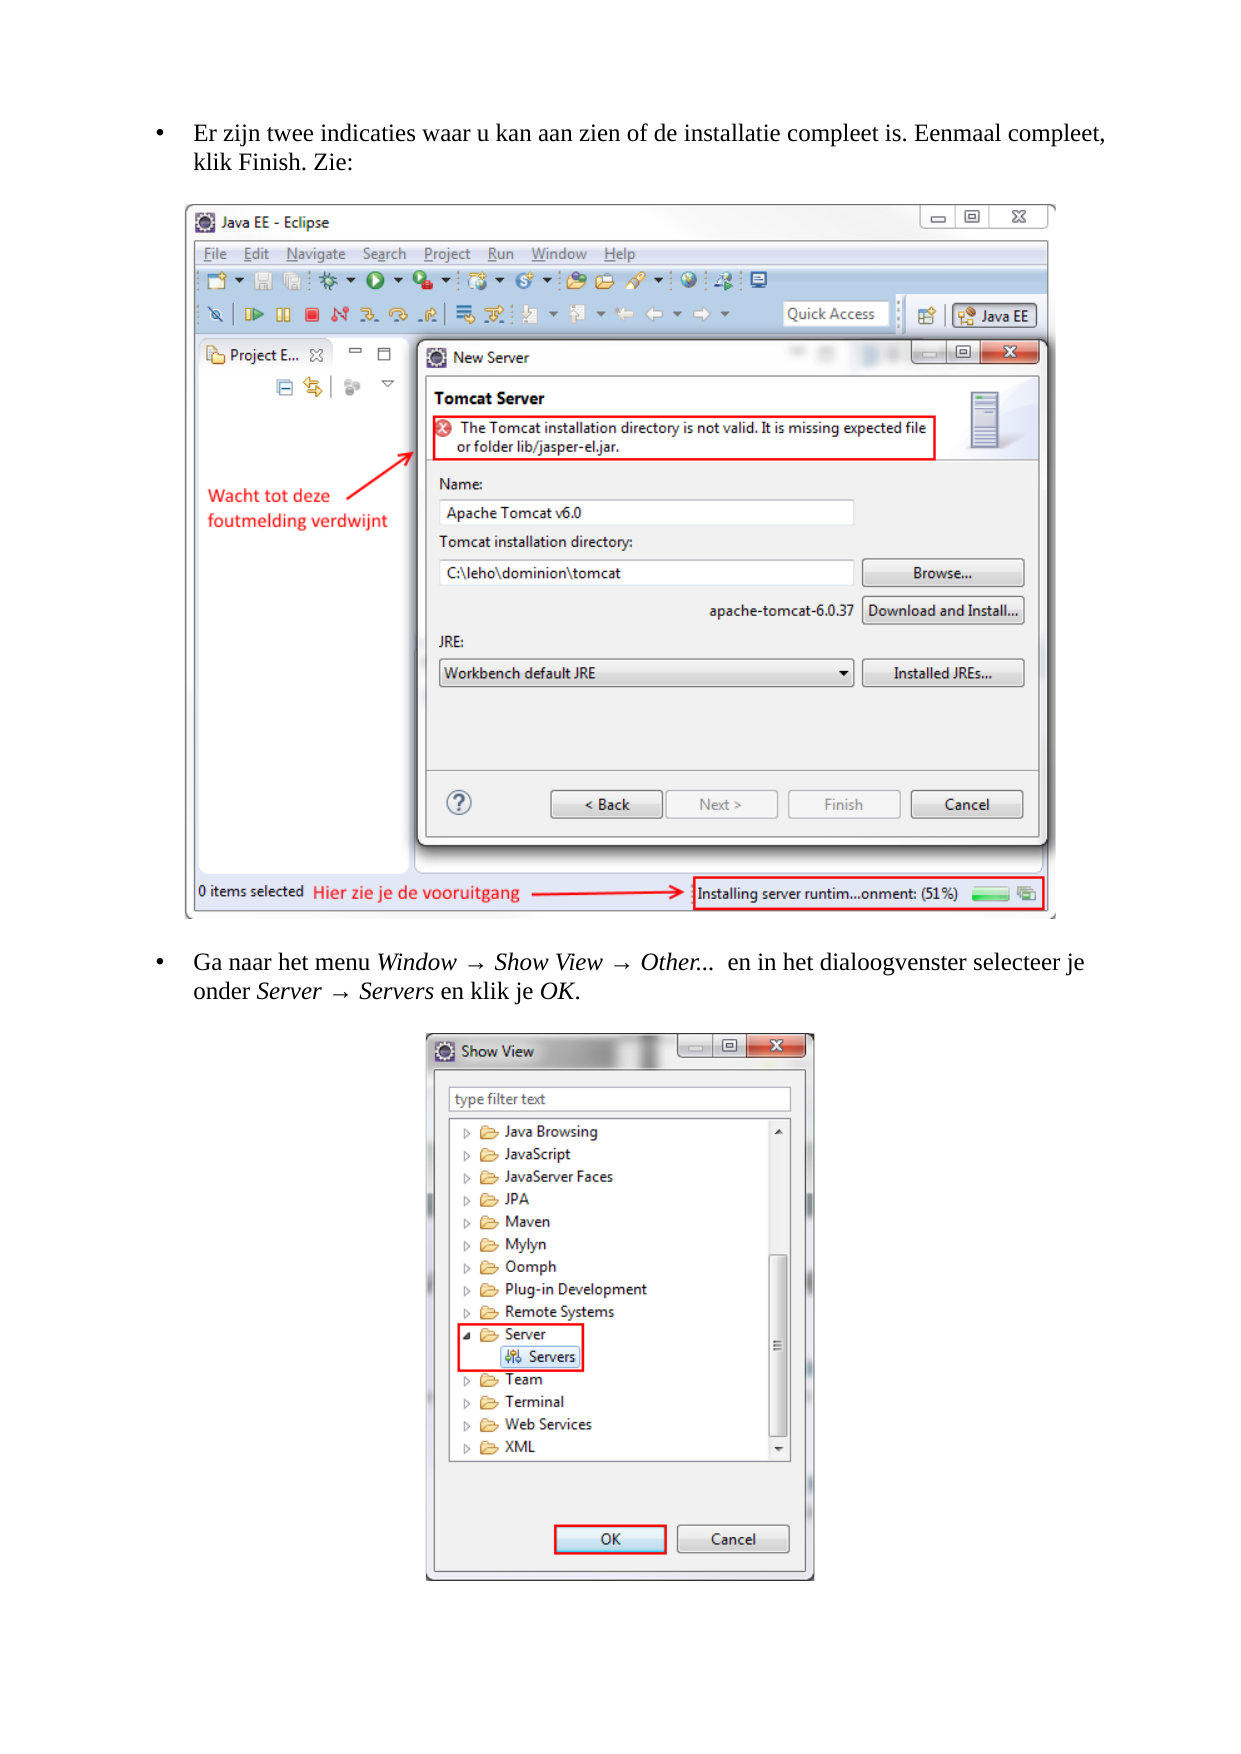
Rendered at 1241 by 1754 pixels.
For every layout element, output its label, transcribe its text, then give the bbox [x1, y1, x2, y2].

picture [184, 204, 1056, 919]
list Er zijn twee indicaties waar u kan aan zien of de installatie compleet is. Eenmaal compleet, klik Finish. Zie: [156, 118, 1122, 176]
picture [425, 1033, 815, 1581]
list Ga naar het menu Window → Show View → Other... en in het dialoogvenster selecteer je onder Server → Servers en klik je OK. [156, 947, 1122, 1004]
